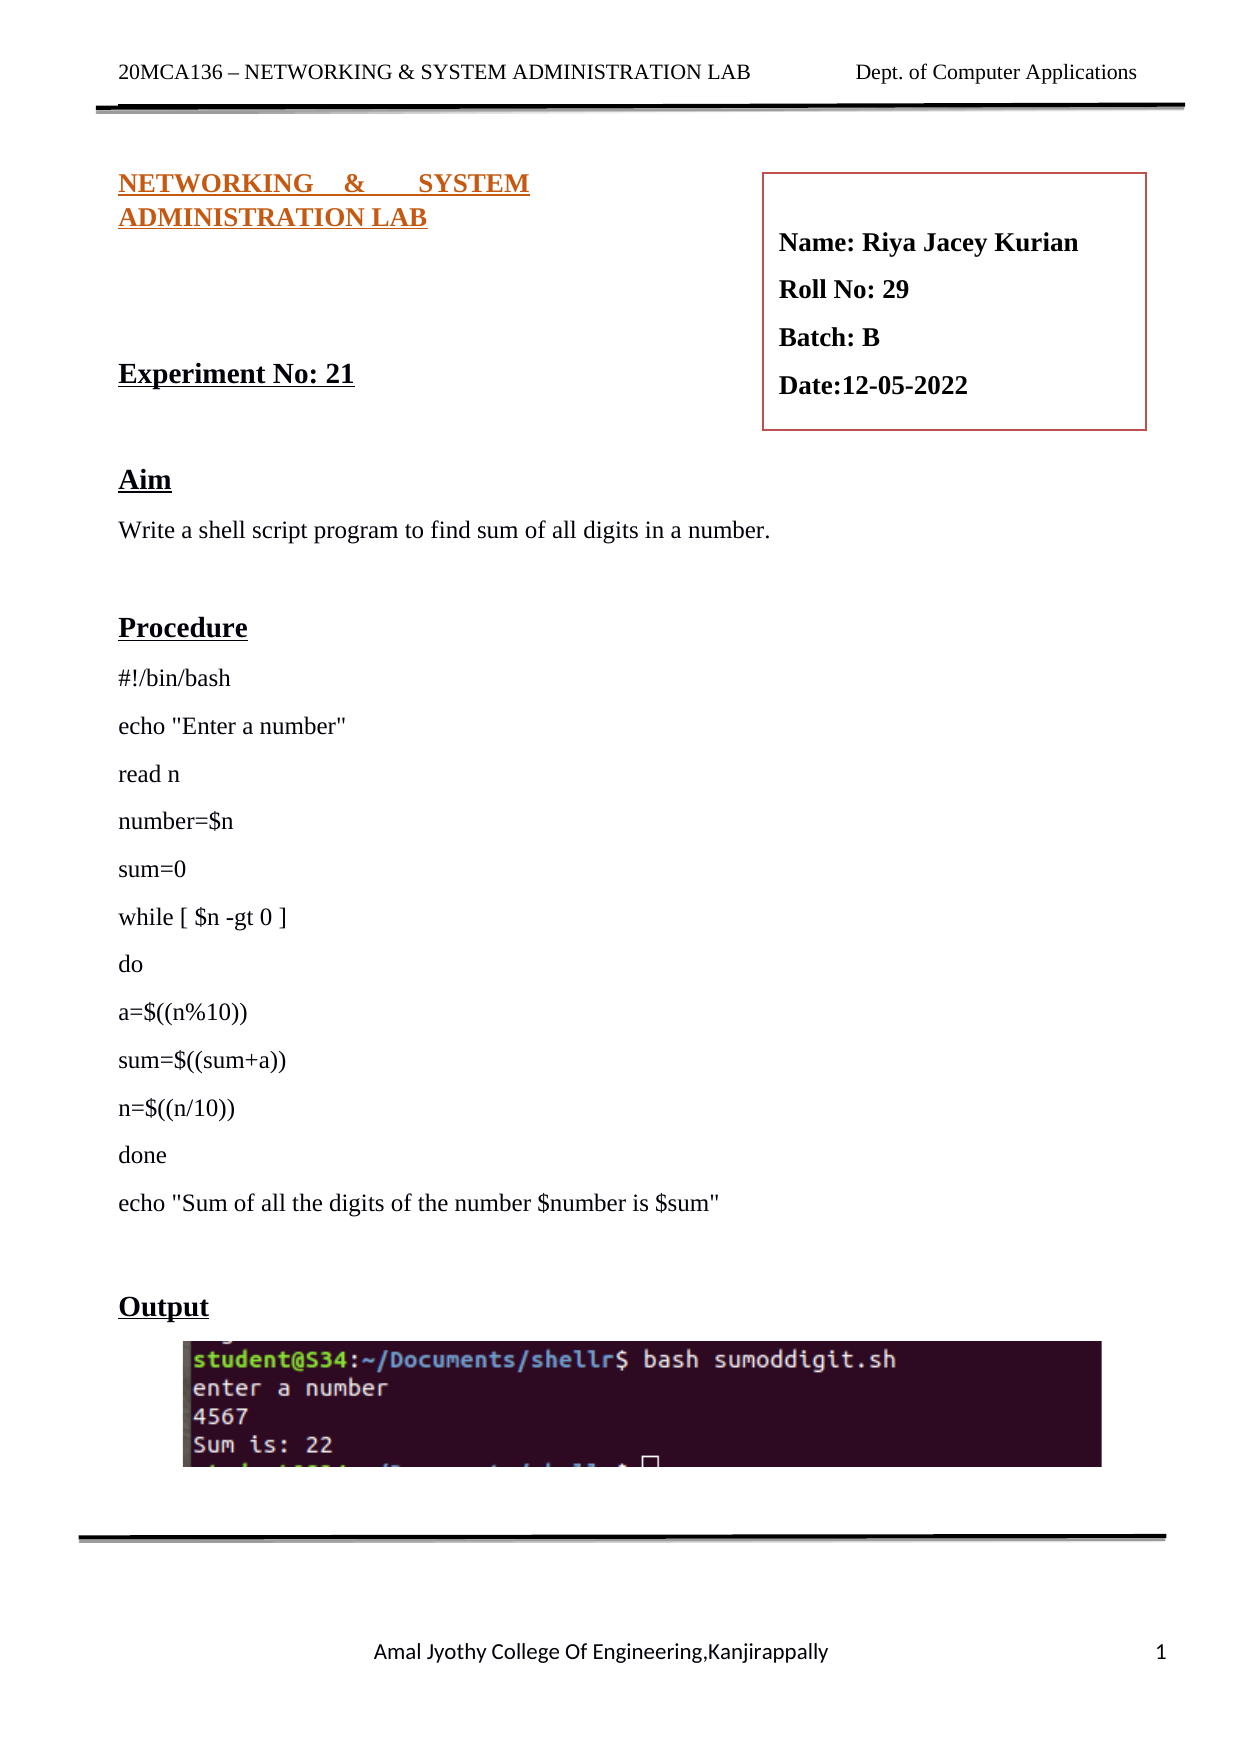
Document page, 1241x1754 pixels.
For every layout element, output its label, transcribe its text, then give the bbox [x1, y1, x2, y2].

text #!/bin/bash [118, 663, 1167, 692]
text Write a shell script program to find sum of all digits in a number. [118, 515, 1167, 544]
text Batch: B [778, 321, 1132, 352]
picture [182, 1341, 1102, 1467]
text [1147, 357, 1167, 390]
text echo "Enter a number" [118, 711, 1167, 740]
text Output [118, 1289, 1167, 1322]
text Roll No: 29 [778, 273, 1132, 304]
text Experiment No: 21 [118, 357, 762, 390]
text done [118, 1140, 1167, 1169]
text n=$((n/10)) [118, 1093, 1167, 1121]
text Procedure [118, 611, 1167, 644]
text NETWORKING & SYSTEM ADMINISTRATION LAB [118, 167, 1167, 232]
text do [118, 949, 1167, 978]
text Name: Riya Jacey Kurian [778, 226, 1132, 257]
text a=$((n%10)) [118, 997, 1167, 1026]
text number=$n [118, 806, 1167, 835]
text Aim [118, 462, 1167, 496]
text read n [118, 759, 1167, 787]
text sum=0 [118, 854, 1167, 883]
text Date:12-05-2022 [778, 369, 1132, 400]
text echo "Sum of all the digits of the number $number is $sum" [118, 1188, 1167, 1217]
text while [ $n -gt 0 ] [118, 902, 1167, 931]
text sum=$((sum+a)) [118, 1045, 1167, 1074]
